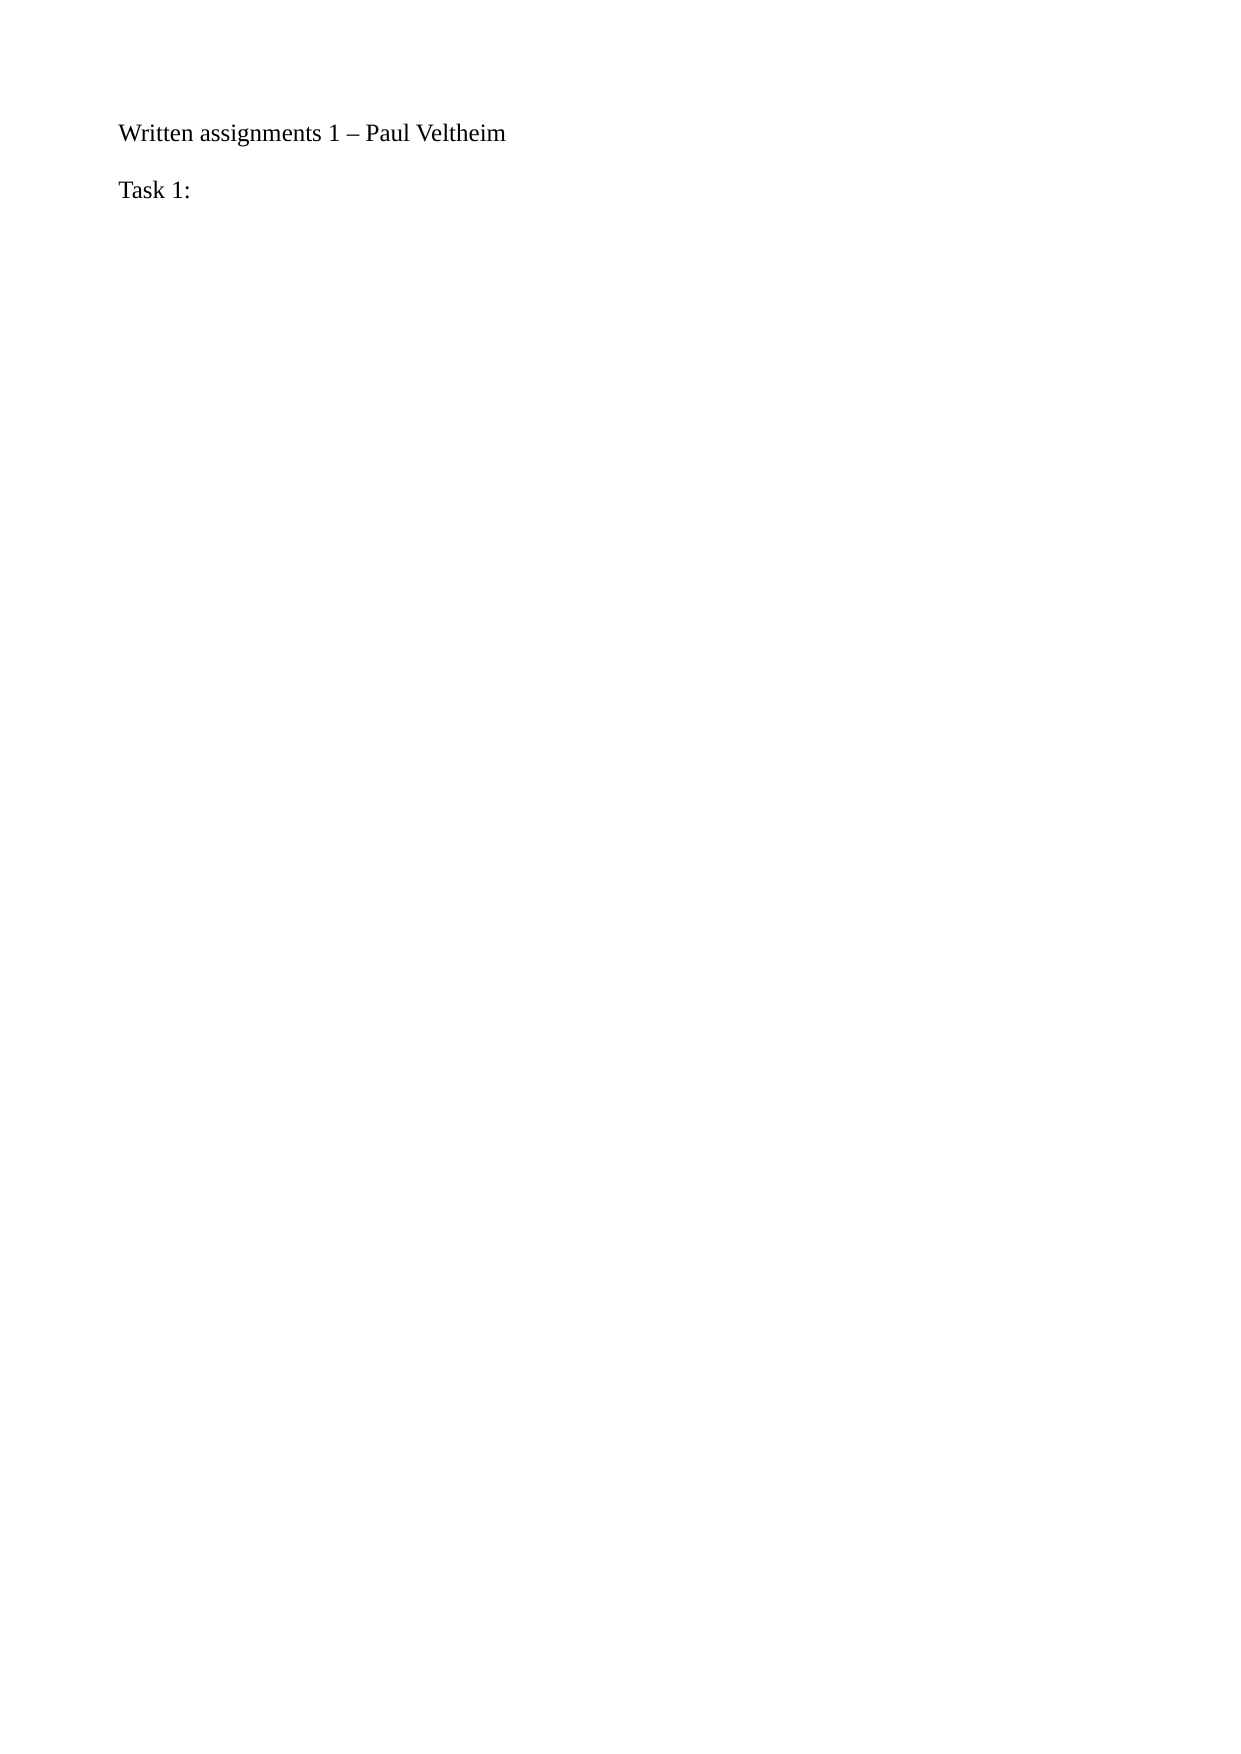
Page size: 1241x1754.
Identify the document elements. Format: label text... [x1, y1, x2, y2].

text Task 1: [118, 176, 1122, 204]
text Written assignments 1 – Paul Veltheim [118, 118, 1122, 147]
